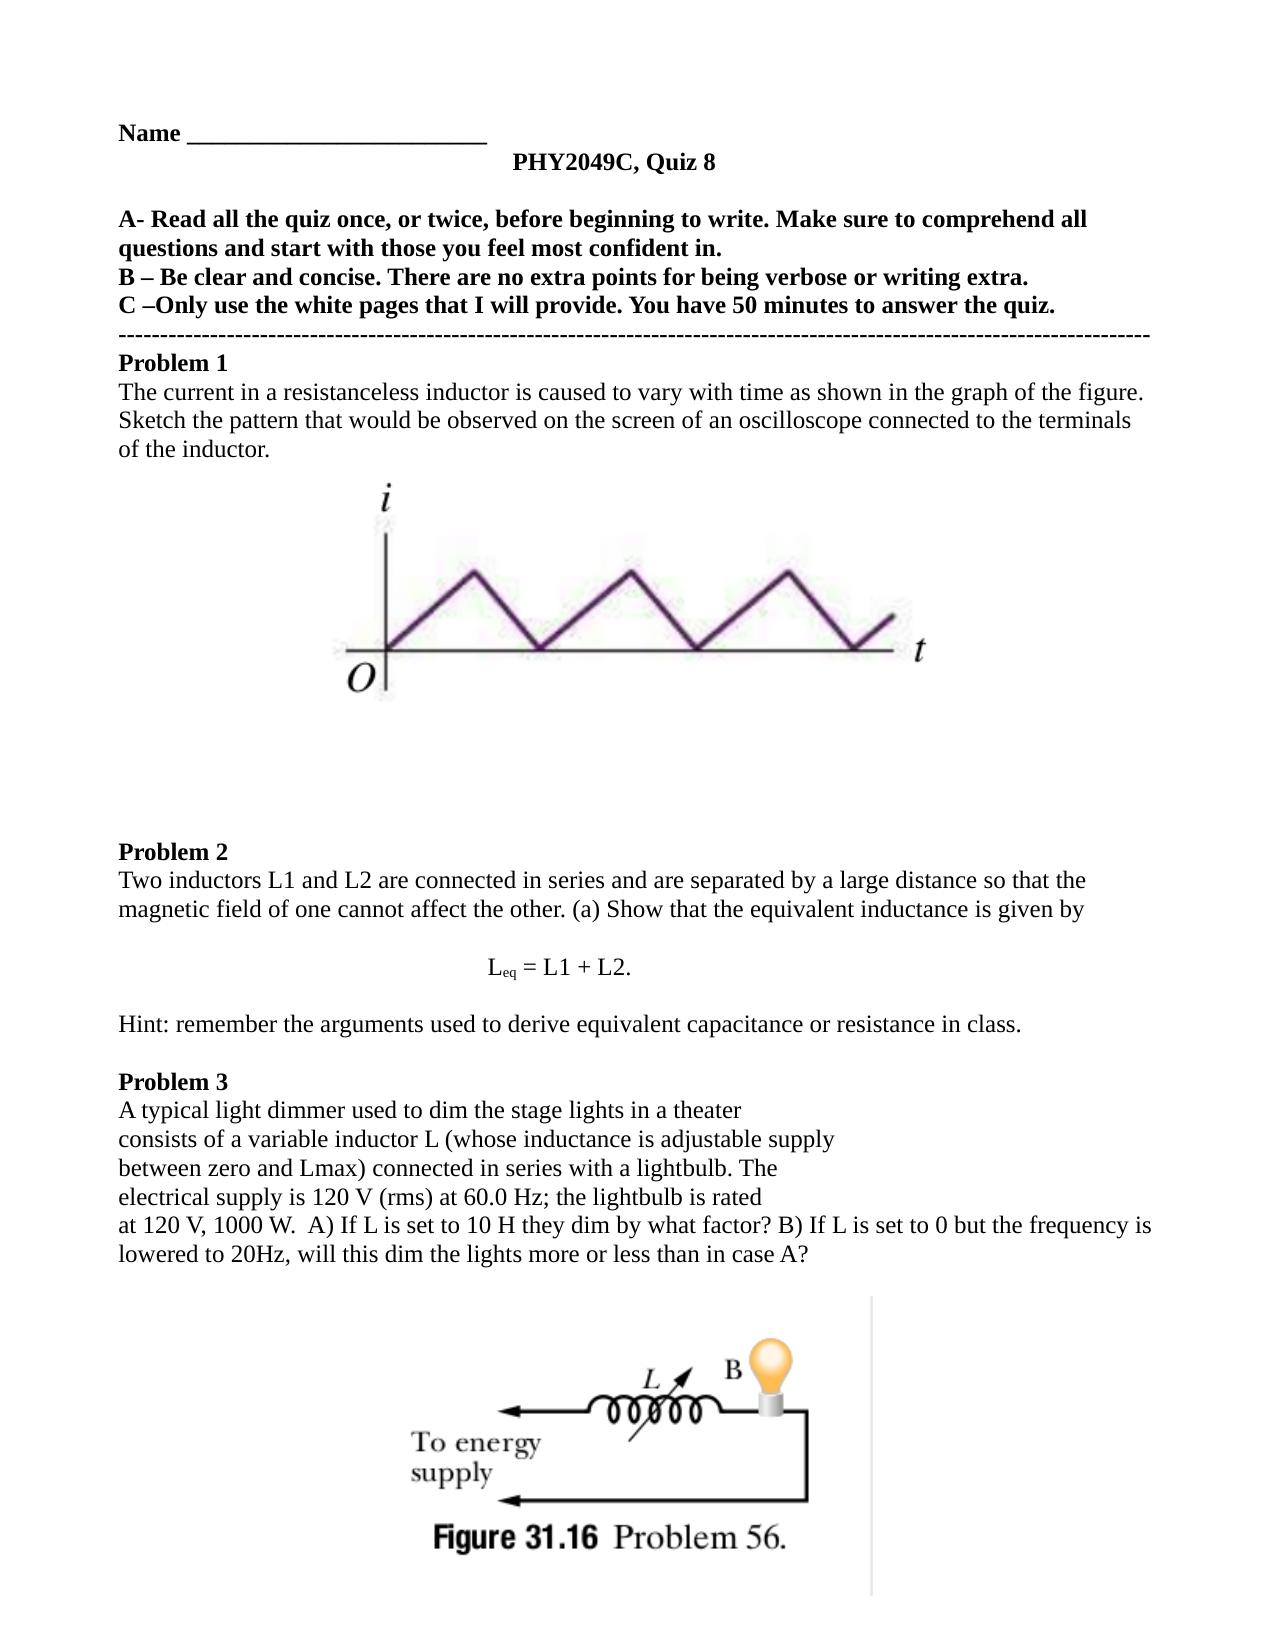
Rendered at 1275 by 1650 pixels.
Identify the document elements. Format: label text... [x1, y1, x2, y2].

text at 120 V, 1000 W. A) If L is set to 10 H they dim by what factor? B) If L is set to 0 but the frequency is lowered to 20Hz, will this dim the lights more or less than in case A? [118, 1211, 1157, 1268]
text magnetic field of one cannot affect the other. (a) Show that the equivalent inductance is given by [118, 894, 1157, 923]
text Leq = L1 + L2. [118, 952, 1157, 981]
text Problem 2 [118, 837, 1157, 866]
text ---------------------------------------------------------------------------------------------------------------------------- [118, 319, 1157, 348]
text between zero and Lmax) connected in series with a lightbulb. The [118, 1153, 1157, 1182]
text A typical light dimmer used to dim the stage lights in a theater [118, 1096, 1157, 1124]
text electrical supply is 120 V (rms) at 60.0 Hz; the lightbulb is rated [118, 1182, 1157, 1211]
text B – Be clear and concise. There are no extra points for being verbose or writing extra. [118, 262, 1157, 291]
text Problem 3 [118, 1067, 1157, 1096]
text The current in a resistanceless inductor is caused to vary with time as shown in the graph of the figure. Sketch the pattern that would be observed on the screen of an oscilloscope connected to the terminals of the inductor. [118, 377, 1157, 463]
text consists of a variable inductor L (whose inductance is adjustable supply [118, 1124, 1157, 1153]
text Name ________________________ [118, 118, 1157, 147]
text A- Read all the quiz once, or twice, before beginning to write. Make sure to comprehend all questions and start with those you feel most confident in. [118, 204, 1157, 262]
text C –Only use the white pages that I will provide. You have 50 minutes to answer the quiz. [118, 291, 1157, 319]
picture [402, 1296, 873, 1596]
text Hint: remember the arguments used to derive equivalent capacitance or resistance in class. [118, 1009, 1157, 1038]
text Two inductors L1 and L2 are connected in series and are separated by a large distance so that the [118, 866, 1157, 894]
picture [319, 463, 956, 762]
text PHY2049C, Quiz 8 [118, 147, 1157, 176]
text Problem 1 [118, 348, 1157, 377]
